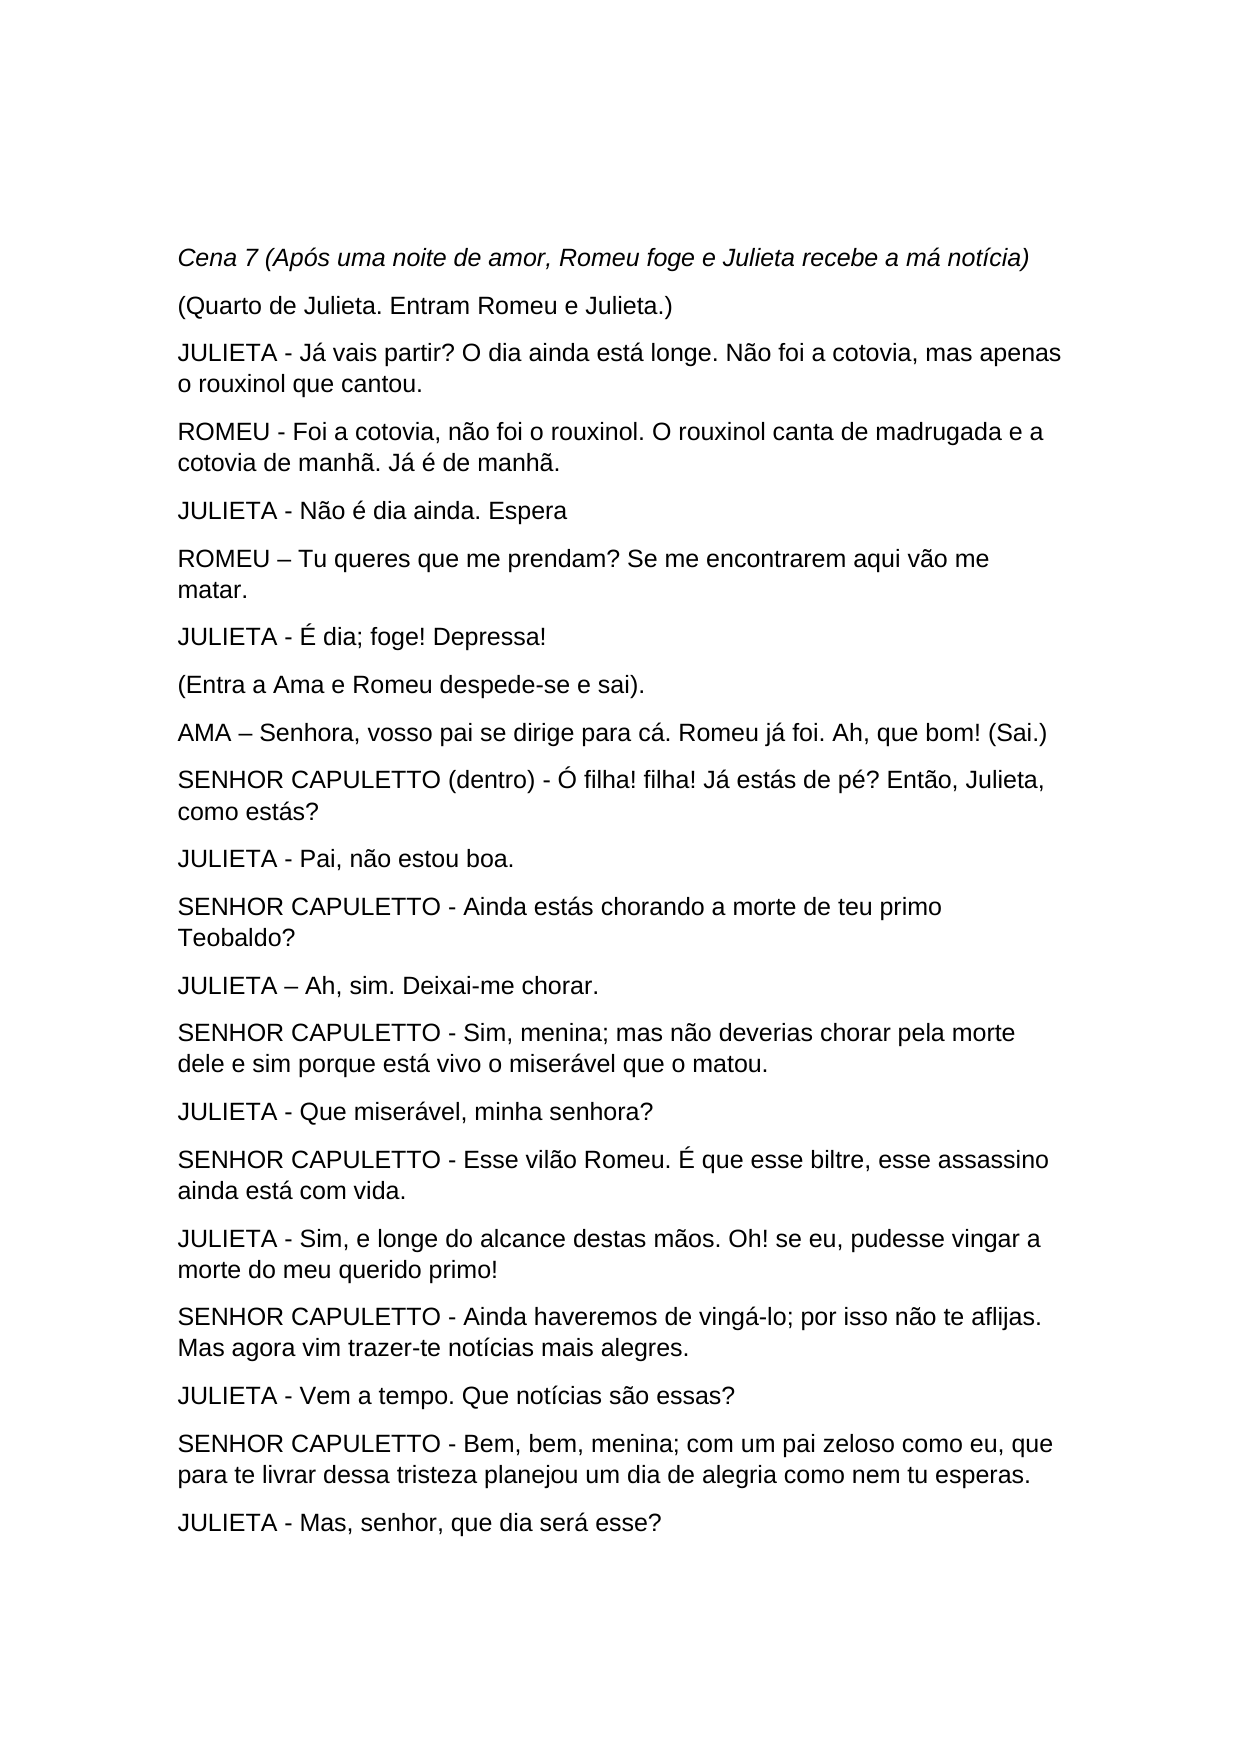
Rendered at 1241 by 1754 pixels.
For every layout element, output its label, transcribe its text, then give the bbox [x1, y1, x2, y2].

text JULIETA - Que miserável, minha senhora? [177, 1097, 1063, 1126]
text SENHOR CAPULETTO - Ainda haveremos de vingá-lo; por isso não te aflijas. Mas agora vim trazer-te notícias mais alegres. [177, 1302, 1063, 1362]
text ROMEU - Foi a cotovia, não foi o rouxinol. O rouxinol canta de madrugada e a cotovia de manhã. Já é de manhã. [177, 417, 1063, 477]
text JULIETA - Já vais partir? O dia ainda está longe. Não foi a cotovia, mas apenas o rouxinol que cantou. [177, 338, 1063, 398]
text JULIETA - Não é dia ainda. Espera [177, 496, 1063, 525]
text (Entra a Ama e Romeu despede-se e sai). [177, 670, 1063, 699]
text SENHOR CAPULETTO - Ainda estás chorando a morte de teu primo Teobaldo? [177, 892, 1063, 952]
text JULIETA - Vem a tempo. Que notícias são essas? [177, 1381, 1063, 1410]
text JULIETA – Ah, sim. Deixai-me chorar. [177, 971, 1063, 999]
text JULIETA - Pai, não estou boa. [177, 844, 1063, 873]
text ROMEU – Tu queres que me prendam? Se me encontrarem aqui vão me matar. [177, 544, 1063, 603]
text SENHOR CAPULETTO (dentro) - Ó filha! filha! Já estás de pé? Então, Julieta, como estás? [177, 766, 1063, 825]
text SENHOR CAPULETTO - Esse vilão Romeu. É que esse biltre, esse assassino ainda está com vida. [177, 1145, 1063, 1205]
text SENHOR CAPULETTO - Sim, menina; mas não deverias chorar pela morte dele e sim porque está vivo o miserável que o matou. [177, 1018, 1063, 1078]
text AMA – Senhora, vosso pai se dirige para cá. Romeu já foi. Ah, que bom! (Sai.) [177, 718, 1063, 747]
text JULIETA - Sim, e longe do alcance destas mãos. Oh! se eu, pudesse vingar a morte do meu querido primo! [177, 1224, 1063, 1283]
text Cena 7 (Após uma noite de amor, Romeu foge e Julieta recebe a má notícia) [177, 243, 1063, 272]
text SENHOR CAPULETTO - Bem, bem, menina; com um pai zeloso como eu, que para te livrar dessa tristeza planejou um dia de alegria como nem tu esperas. [177, 1429, 1063, 1489]
text JULIETA - Mas, senhor, que dia será esse? [177, 1508, 1063, 1536]
text (Quarto de Julieta. Entram Romeu e Julieta.) [177, 291, 1063, 319]
text JULIETA - É dia; foge! Depressa! [177, 622, 1063, 651]
